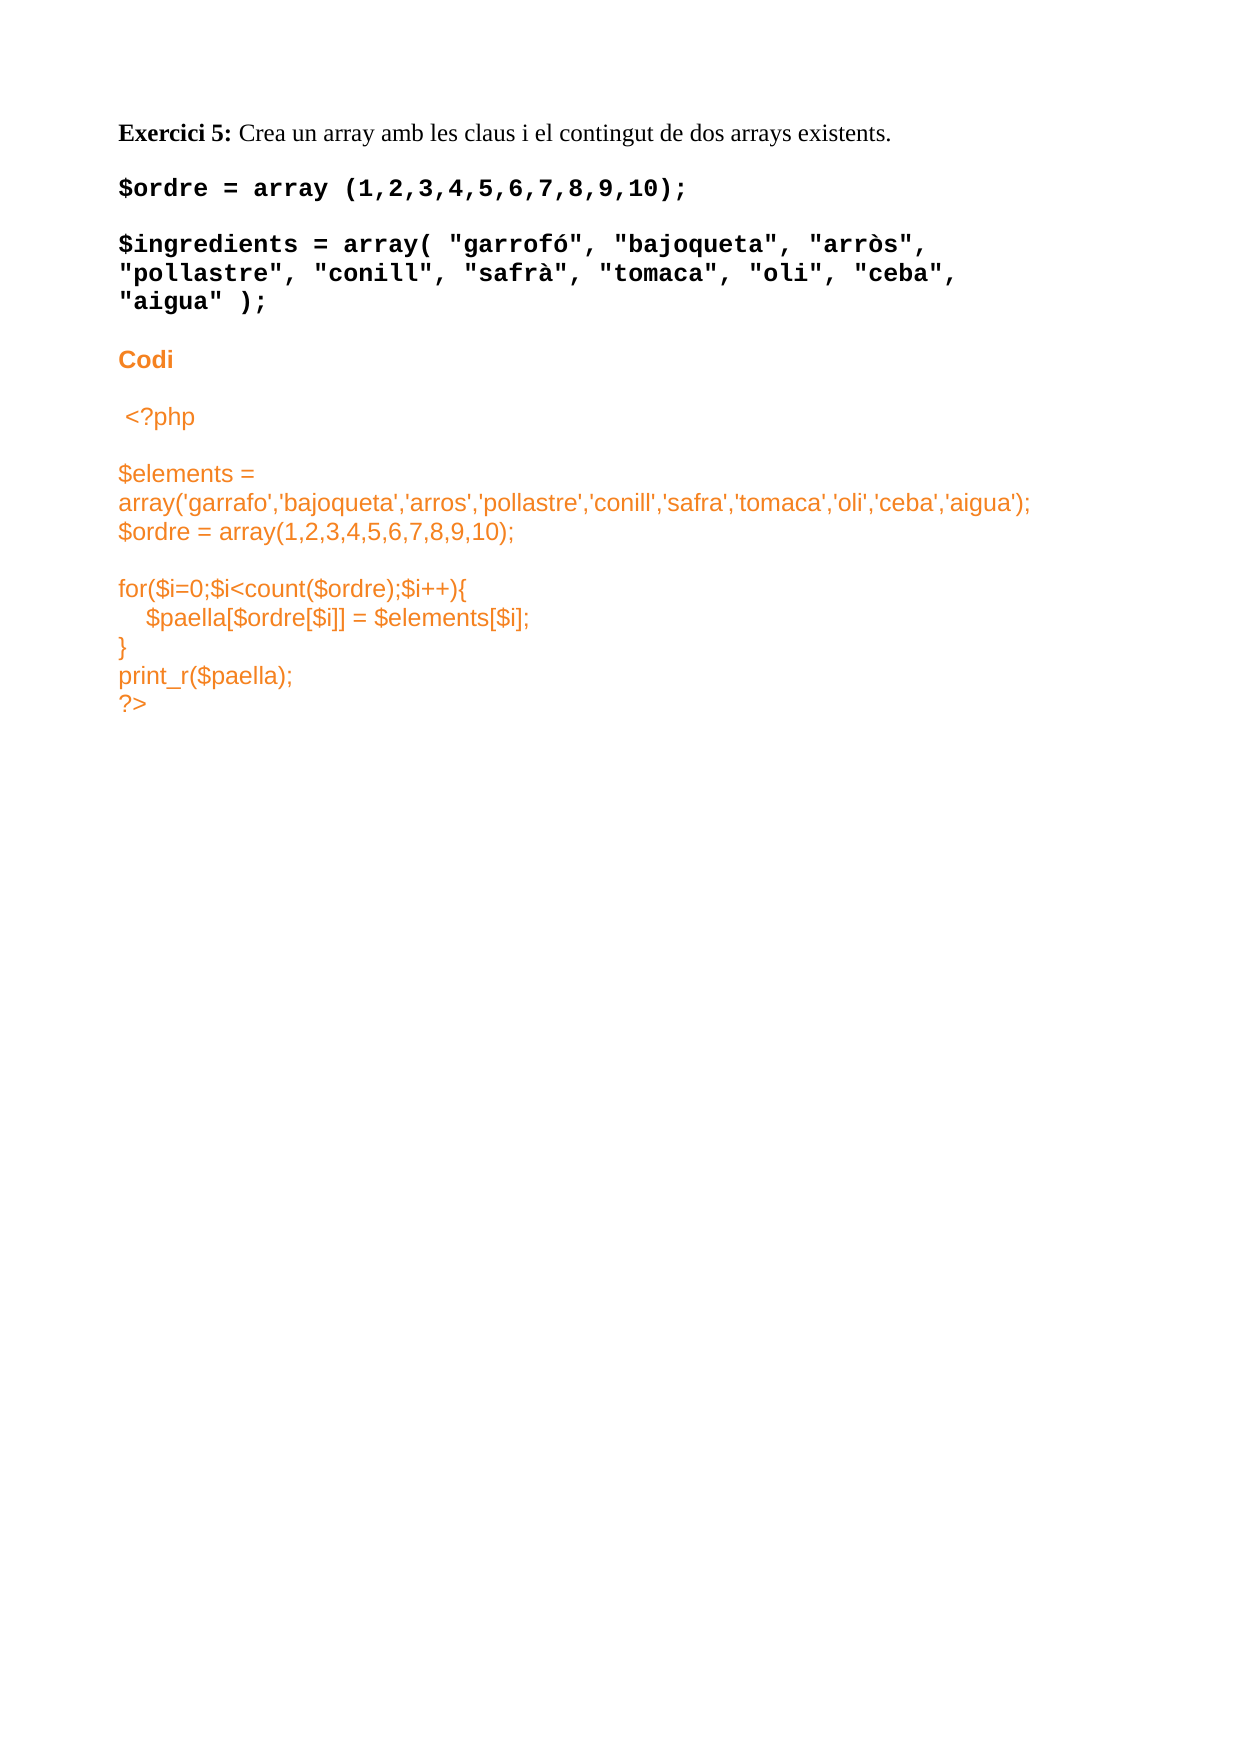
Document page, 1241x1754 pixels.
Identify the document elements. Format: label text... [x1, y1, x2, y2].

text $ordre = array(1,2,3,4,5,6,7,8,9,10); [118, 517, 1122, 546]
text $paella[$ordre[$i]] = $elements[$i]; [118, 603, 1122, 632]
text Codi [118, 345, 1122, 374]
text $ordre = array (1,2,3,4,5,6,7,8,9,10); [118, 175, 1122, 203]
text print_r($paella); [118, 661, 1122, 689]
text $ingredients = array( "garrofó", "bajoqueta", "arròs", "pollastre", "conill", "safrà", "tomaca", "oli", "ceba", "aigua" ); [118, 232, 1122, 317]
text ?> [118, 689, 1122, 718]
text <?php [118, 402, 1122, 431]
text $elements = array('garrafo','bajoqueta','arros','pollastre','conill','safra','tomaca','oli','ceba','aigua'); [118, 459, 1122, 517]
text Exercici 5: Crea un array amb les claus i el contingut de dos arrays existents. [118, 118, 1122, 147]
text } [118, 632, 1122, 661]
text for($i=0;$i<count($ordre);$i++){ [118, 574, 1122, 603]
